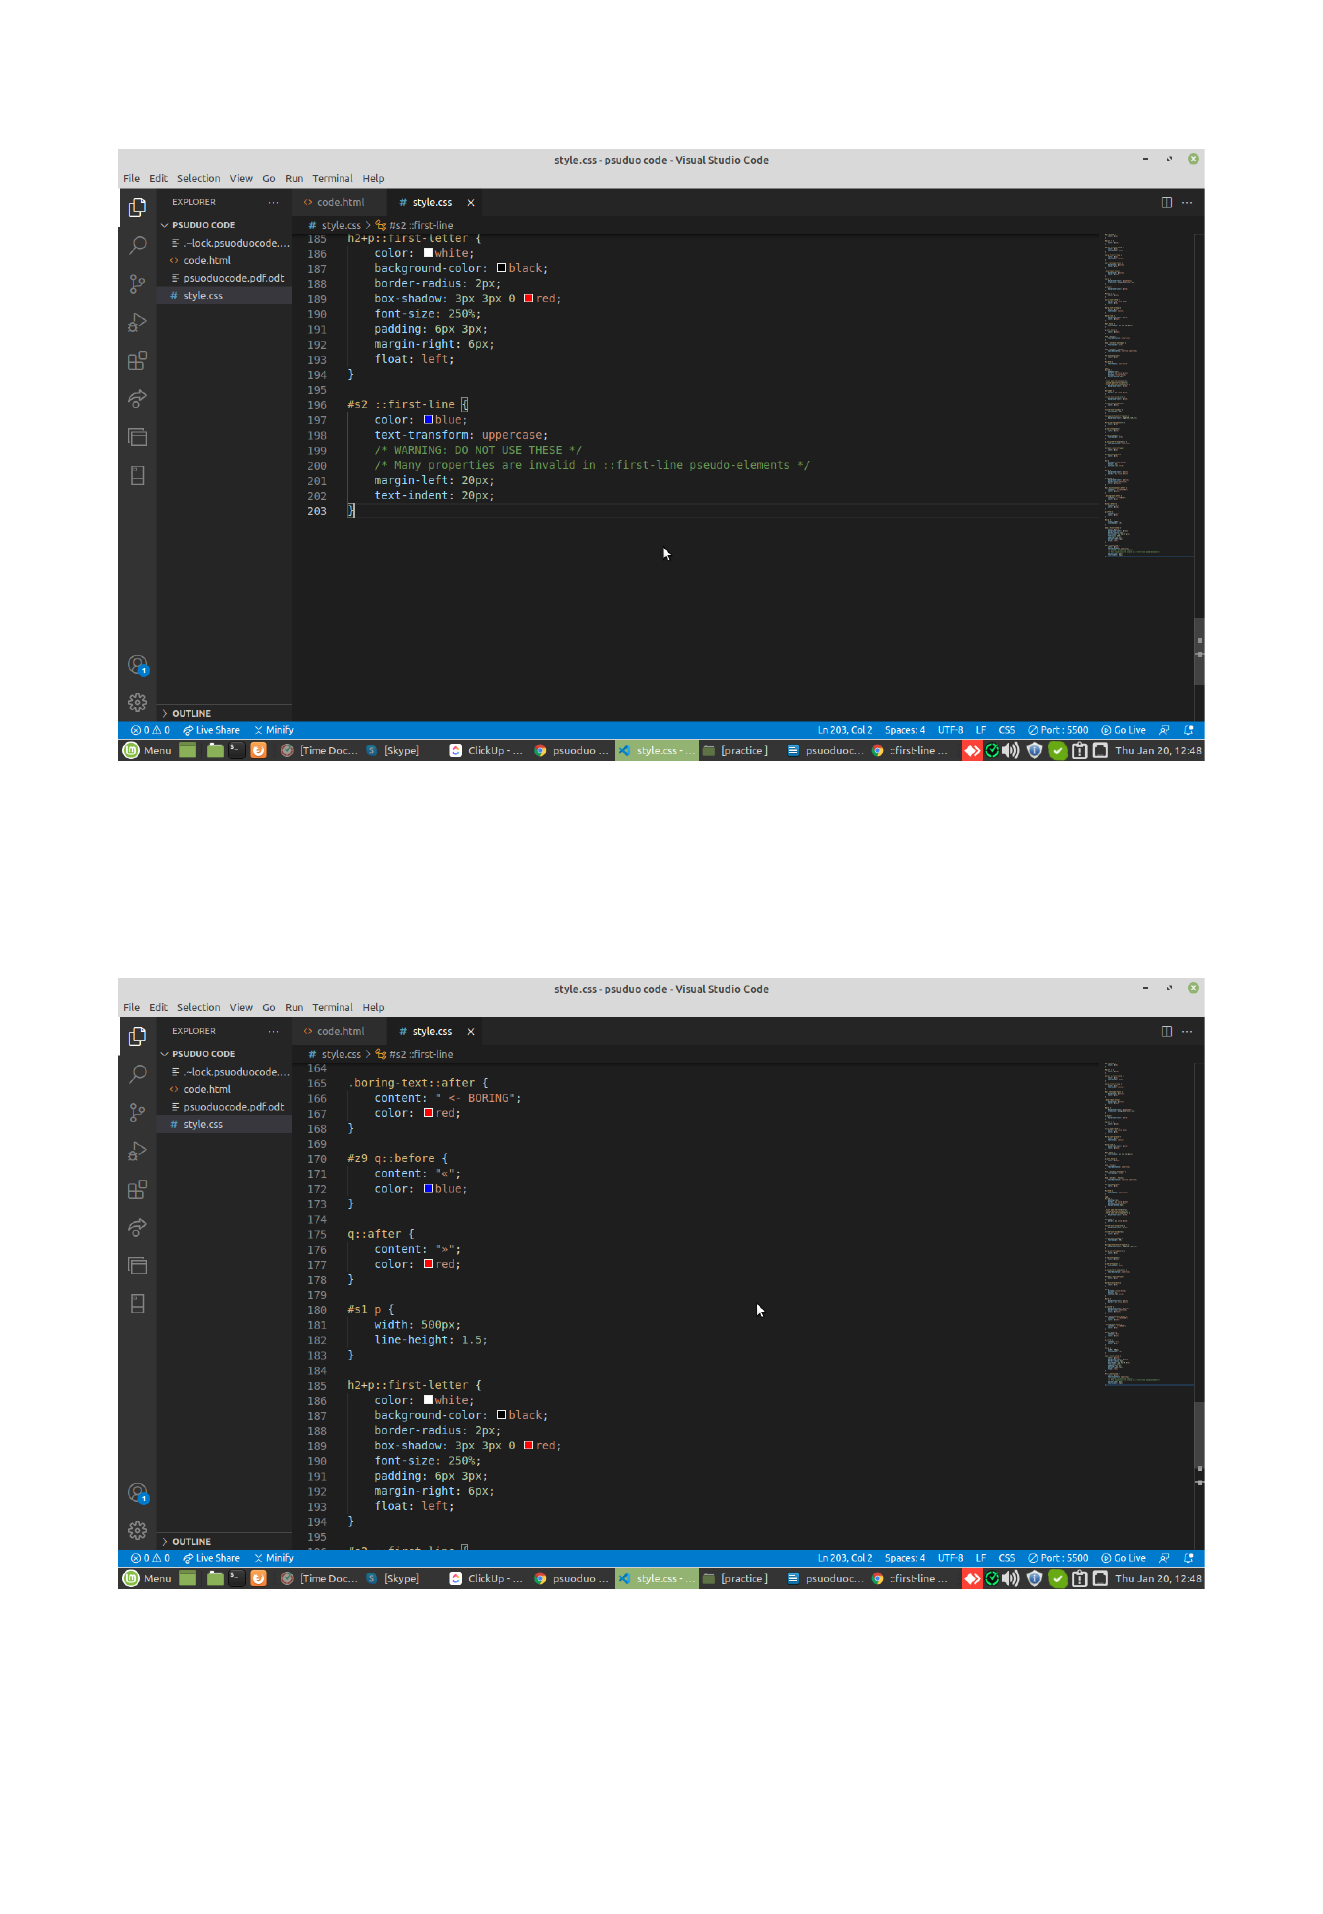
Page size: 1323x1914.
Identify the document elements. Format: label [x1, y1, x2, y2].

picture [118, 149, 1205, 761]
picture [118, 978, 1205, 1589]
